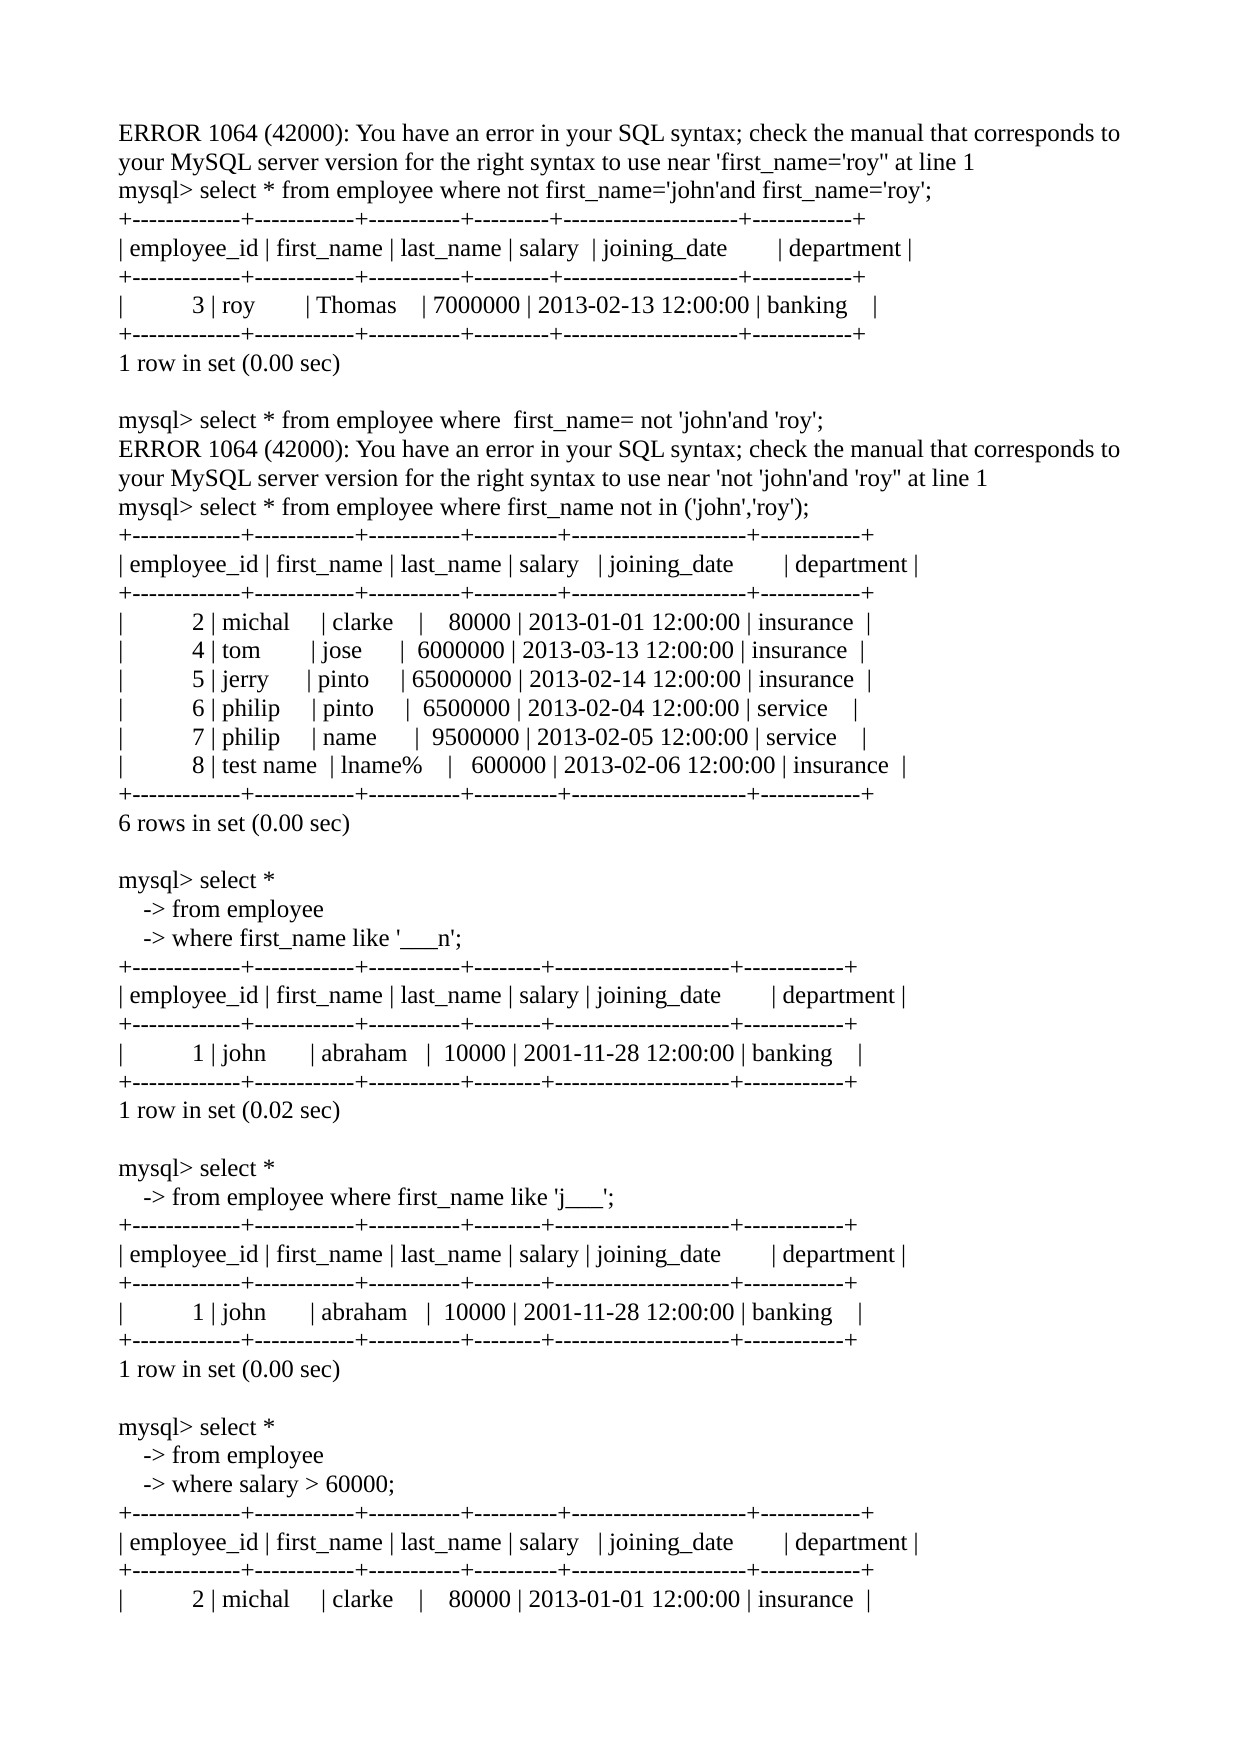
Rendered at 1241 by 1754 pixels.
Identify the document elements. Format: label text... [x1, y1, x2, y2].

text | 4 | tom | jose | 6000000 | 2013-03-13 12:00:00 | insurance | [118, 636, 1122, 664]
text | employee_id | first_name | last_name | salary | joining_date | department | [118, 549, 1122, 578]
text | 8 | test name | lname% | 600000 | 2013-02-06 12:00:00 | insurance | [118, 751, 1122, 779]
text -> where salary > 60000; [118, 1469, 1122, 1498]
text | employee_id | first_name | last_name | salary | joining_date | department | [118, 1527, 1122, 1556]
text 1 row in set (0.02 sec) [118, 1096, 1122, 1124]
text mysql> select * [118, 1412, 1122, 1441]
text | 1 | john | abraham | 10000 | 2001-11-28 12:00:00 | banking | [118, 1038, 1122, 1067]
text ERROR 1064 (42000): You have an error in your SQL syntax; check the manual that corresponds to your MySQL server version for the right syntax to use near 'not 'john'and 'roy'' at line 1 [118, 434, 1122, 492]
text 1 row in set (0.00 sec) [118, 1354, 1122, 1383]
text | employee_id | first_name | last_name | salary | joining_date | department | [118, 1239, 1122, 1268]
text mysql> select * from employee where first_name not in ('john','roy'); [118, 492, 1122, 521]
text +-------------+------------+-----------+--------+---------------------+------------+ [118, 1009, 1122, 1038]
text | 2 | michal | clarke | 80000 | 2013-01-01 12:00:00 | insurance | [118, 607, 1122, 636]
text | 6 | philip | pinto | 6500000 | 2013-02-04 12:00:00 | service | [118, 693, 1122, 722]
text | 7 | philip | name | 9500000 | 2013-02-05 12:00:00 | service | [118, 722, 1122, 751]
text +-------------+------------+-----------+--------+---------------------+------------+ [118, 1211, 1122, 1239]
text +-------------+------------+-----------+--------+---------------------+------------+ [118, 1268, 1122, 1297]
text 6 rows in set (0.00 sec) [118, 808, 1122, 837]
text mysql> select * from employee where not first_name='john'and first_name='roy'; [118, 176, 1122, 204]
text | 5 | jerry | pinto | 65000000 | 2013-02-14 12:00:00 | insurance | [118, 664, 1122, 693]
text +-------------+------------+-----------+---------+---------------------+------------+ [118, 319, 1122, 348]
text | 1 | john | abraham | 10000 | 2001-11-28 12:00:00 | banking | [118, 1297, 1122, 1326]
text mysql> select * from employee where first_name= not 'john'and 'roy'; [118, 406, 1122, 434]
text 1 row in set (0.00 sec) [118, 348, 1122, 377]
text | 2 | michal | clarke | 80000 | 2013-01-01 12:00:00 | insurance | [118, 1584, 1122, 1613]
text -> from employee [118, 1441, 1122, 1469]
text mysql> select * [118, 866, 1122, 894]
text mysql> select * [118, 1153, 1122, 1182]
text | employee_id | first_name | last_name | salary | joining_date | department | [118, 981, 1122, 1009]
text -> where first_name like '___n'; [118, 923, 1122, 952]
text +-------------+------------+-----------+----------+---------------------+------------+ [118, 1556, 1122, 1584]
text | employee_id | first_name | last_name | salary | joining_date | department | [118, 233, 1122, 262]
text -> from employee where first_name like 'j___'; [118, 1182, 1122, 1211]
text +-------------+------------+-----------+--------+---------------------+------------+ [118, 1326, 1122, 1354]
text | 3 | roy | Thomas | 7000000 | 2013-02-13 12:00:00 | banking | [118, 291, 1122, 319]
text -> from employee [118, 894, 1122, 923]
text +-------------+------------+-----------+----------+---------------------+------------+ [118, 779, 1122, 808]
text +-------------+------------+-----------+--------+---------------------+------------+ [118, 952, 1122, 981]
text +-------------+------------+-----------+----------+---------------------+------------+ [118, 521, 1122, 549]
text +-------------+------------+-----------+----------+---------------------+------------+ [118, 1498, 1122, 1527]
text +-------------+------------+-----------+---------+---------------------+------------+ [118, 262, 1122, 291]
text +-------------+------------+-----------+--------+---------------------+------------+ [118, 1067, 1122, 1096]
text ERROR 1064 (42000): You have an error in your SQL syntax; check the manual that corresponds to your MySQL server version for the right syntax to use near 'first_name='roy'' at line 1 [118, 118, 1122, 176]
text +-------------+------------+-----------+----------+---------------------+------------+ [118, 578, 1122, 607]
text +-------------+------------+-----------+---------+---------------------+------------+ [118, 204, 1122, 233]
